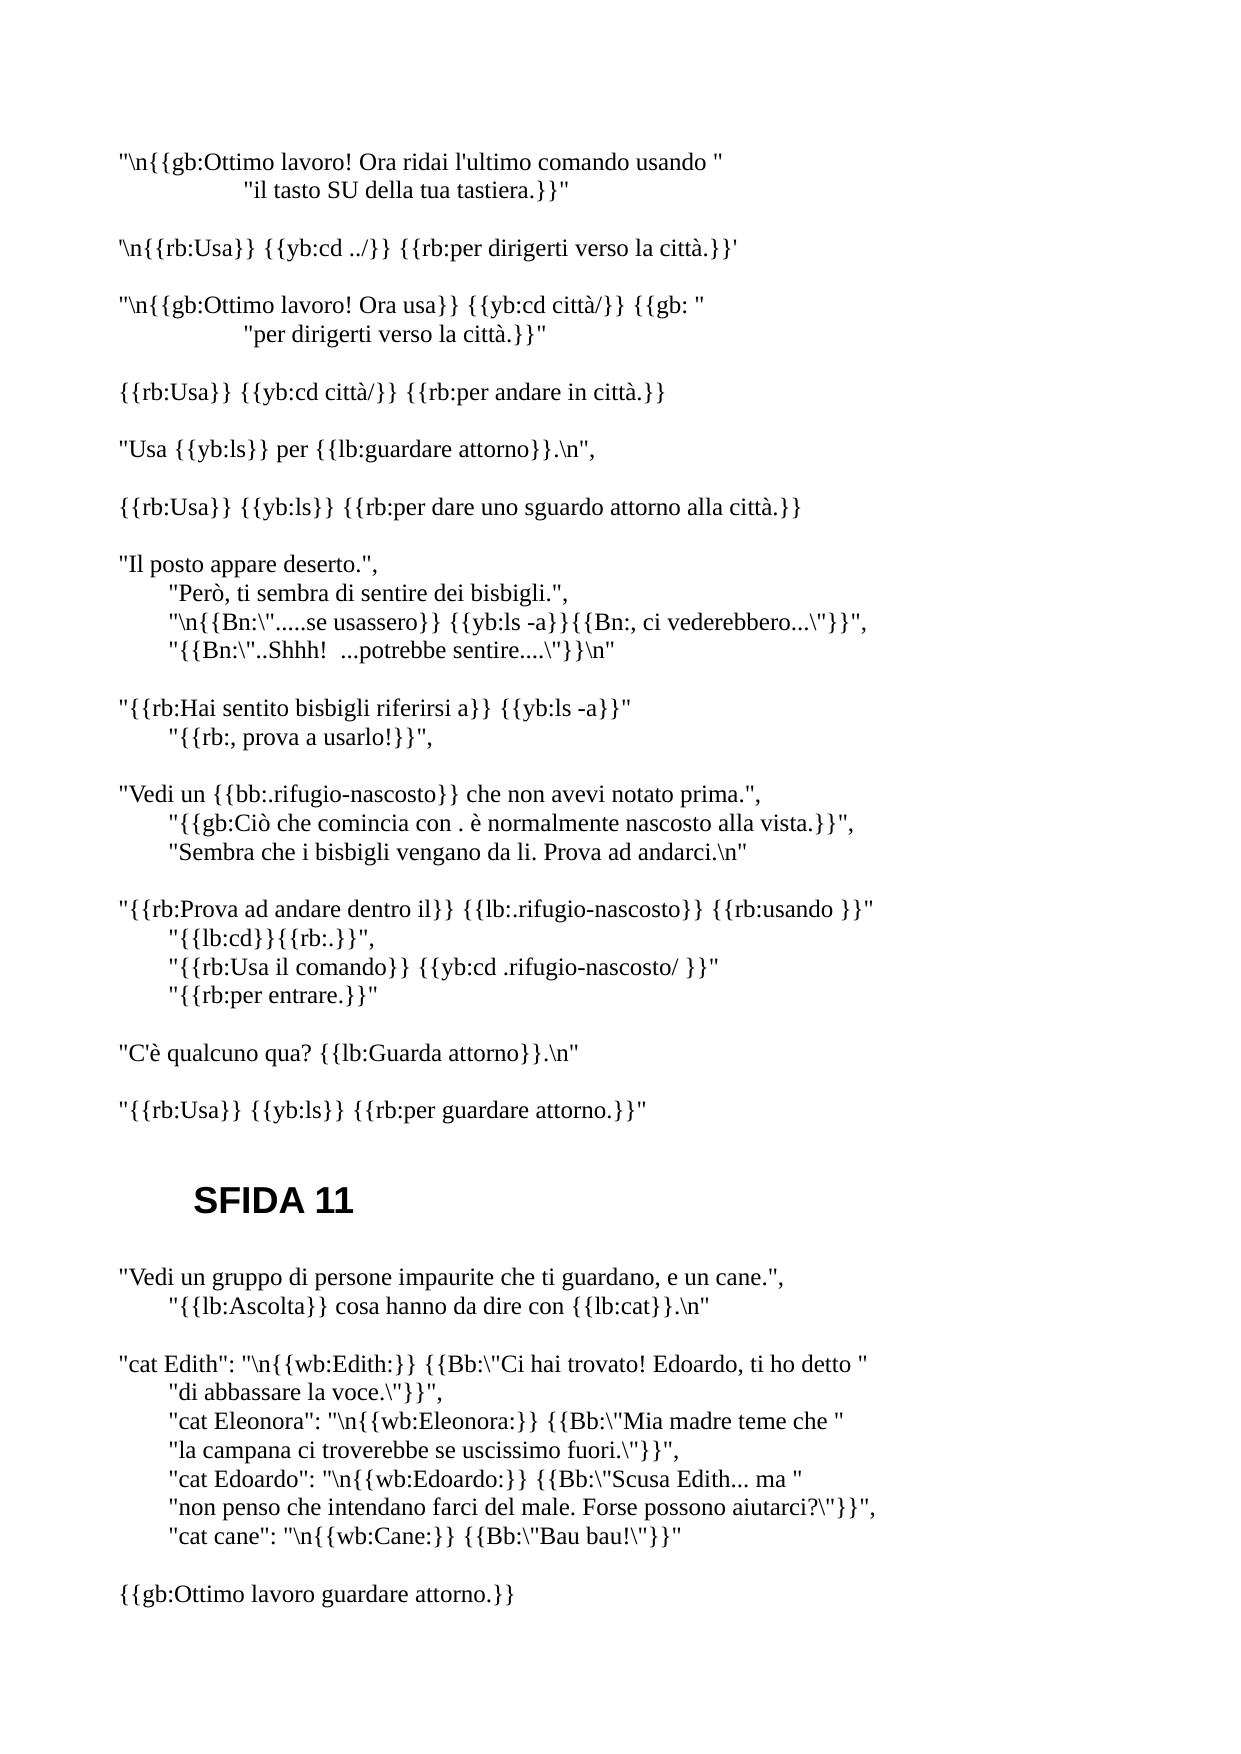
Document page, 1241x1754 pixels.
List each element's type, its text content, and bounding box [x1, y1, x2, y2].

text "Sembra che i bisbigli vengano da li. Prova ad andarci.\n" [118, 837, 1122, 866]
text "di abbassare la voce.\"}}", [118, 1377, 1122, 1406]
text "{{rb:, prova a usarlo!}}", [118, 722, 1122, 751]
text "cat Eleonora": "\n{{wb:Eleonora:}} {{Bb:\"Mia madre teme che " [118, 1406, 1122, 1435]
text "per dirigerti verso la città.}}" [118, 319, 1122, 348]
text {{rb:Usa}} {{yb:ls}} {{rb:per dare uno sguardo attorno alla città.}} [118, 492, 1122, 521]
text "{{Bn:\"..Shhh! ...potrebbe sentire....\"}}\n" [118, 636, 1122, 664]
text "{{rb:Usa il comando}} {{yb:cd .rifugio-nascosto/ }}" [118, 952, 1122, 981]
text "{{rb:Usa}} {{yb:ls}} {{rb:per guardare attorno.}}" [118, 1096, 1122, 1124]
text "{{rb:per entrare.}}" [118, 981, 1122, 1009]
text "C'è qualcuno qua? {{lb:Guarda attorno}}.\n" [118, 1038, 1122, 1067]
text "cat Edoardo": "\n{{wb:Edoardo:}} {{Bb:\"Scusa Edith... ma " [118, 1464, 1122, 1492]
text "Vedi un gruppo di persone impaurite che ti guardano, e un cane.", [118, 1262, 1122, 1291]
text "\n{{gb:Ottimo lavoro! Ora ridai l'ultimo comando usando " [118, 147, 1122, 176]
text "il tasto SU della tua tastiera.}}" [118, 176, 1122, 204]
text "{{lb:cd}}{{rb:.}}", [118, 923, 1122, 952]
text {{gb:Ottimo lavoro guardare attorno.}} [118, 1579, 1122, 1607]
text "\n{{Bn:\".....se usassero}} {{yb:ls -a}}{{Bn:, ci vederebbero...\"}}", [118, 607, 1122, 636]
text "Però, ti sembra di sentire dei bisbigli.", [118, 578, 1122, 607]
text "non penso che intendano farci del male. Forse possono aiutarci?\"}}", [118, 1492, 1122, 1521]
text "{{lb:Ascolta}} cosa hanno da dire con {{lb:cat}}.\n" [118, 1291, 1122, 1320]
subtitle SFIDA 11 [118, 1178, 1122, 1221]
text "la campana ci troverebbe se uscissimo fuori.\"}}", [118, 1435, 1122, 1464]
text "Usa {{yb:ls}} per {{lb:guardare attorno}}.\n", [118, 434, 1122, 463]
text "\n{{gb:Ottimo lavoro! Ora usa}} {{yb:cd città/}} {{gb: " [118, 291, 1122, 319]
text {{rb:Usa}} {{yb:cd città/}} {{rb:per andare in città.}} [118, 377, 1122, 406]
text '\n{{rb:Usa}} {{yb:cd ../}} {{rb:per dirigerti verso la città.}}' [118, 233, 1122, 262]
text "cat Edith": "\n{{wb:Edith:}} {{Bb:\"Ci hai trovato! Edoardo, ti ho detto " [118, 1349, 1122, 1377]
text "Il posto appare deserto.", [118, 549, 1122, 578]
text "{{gb:Ciò che comincia con . è normalmente nascosto alla vista.}}", [118, 808, 1122, 837]
text "Vedi un {{bb:.rifugio-nascosto}} che non avevi notato prima.", [118, 779, 1122, 808]
text "{{rb:Hai sentito bisbigli riferirsi a}} {{yb:ls -a}}" [118, 693, 1122, 722]
text "cat cane": "\n{{wb:Cane:}} {{Bb:\"Bau bau!\"}}" [118, 1521, 1122, 1550]
text "{{rb:Prova ad andare dentro il}} {{lb:.rifugio-nascosto}} {{rb:usando }}" [118, 894, 1122, 923]
